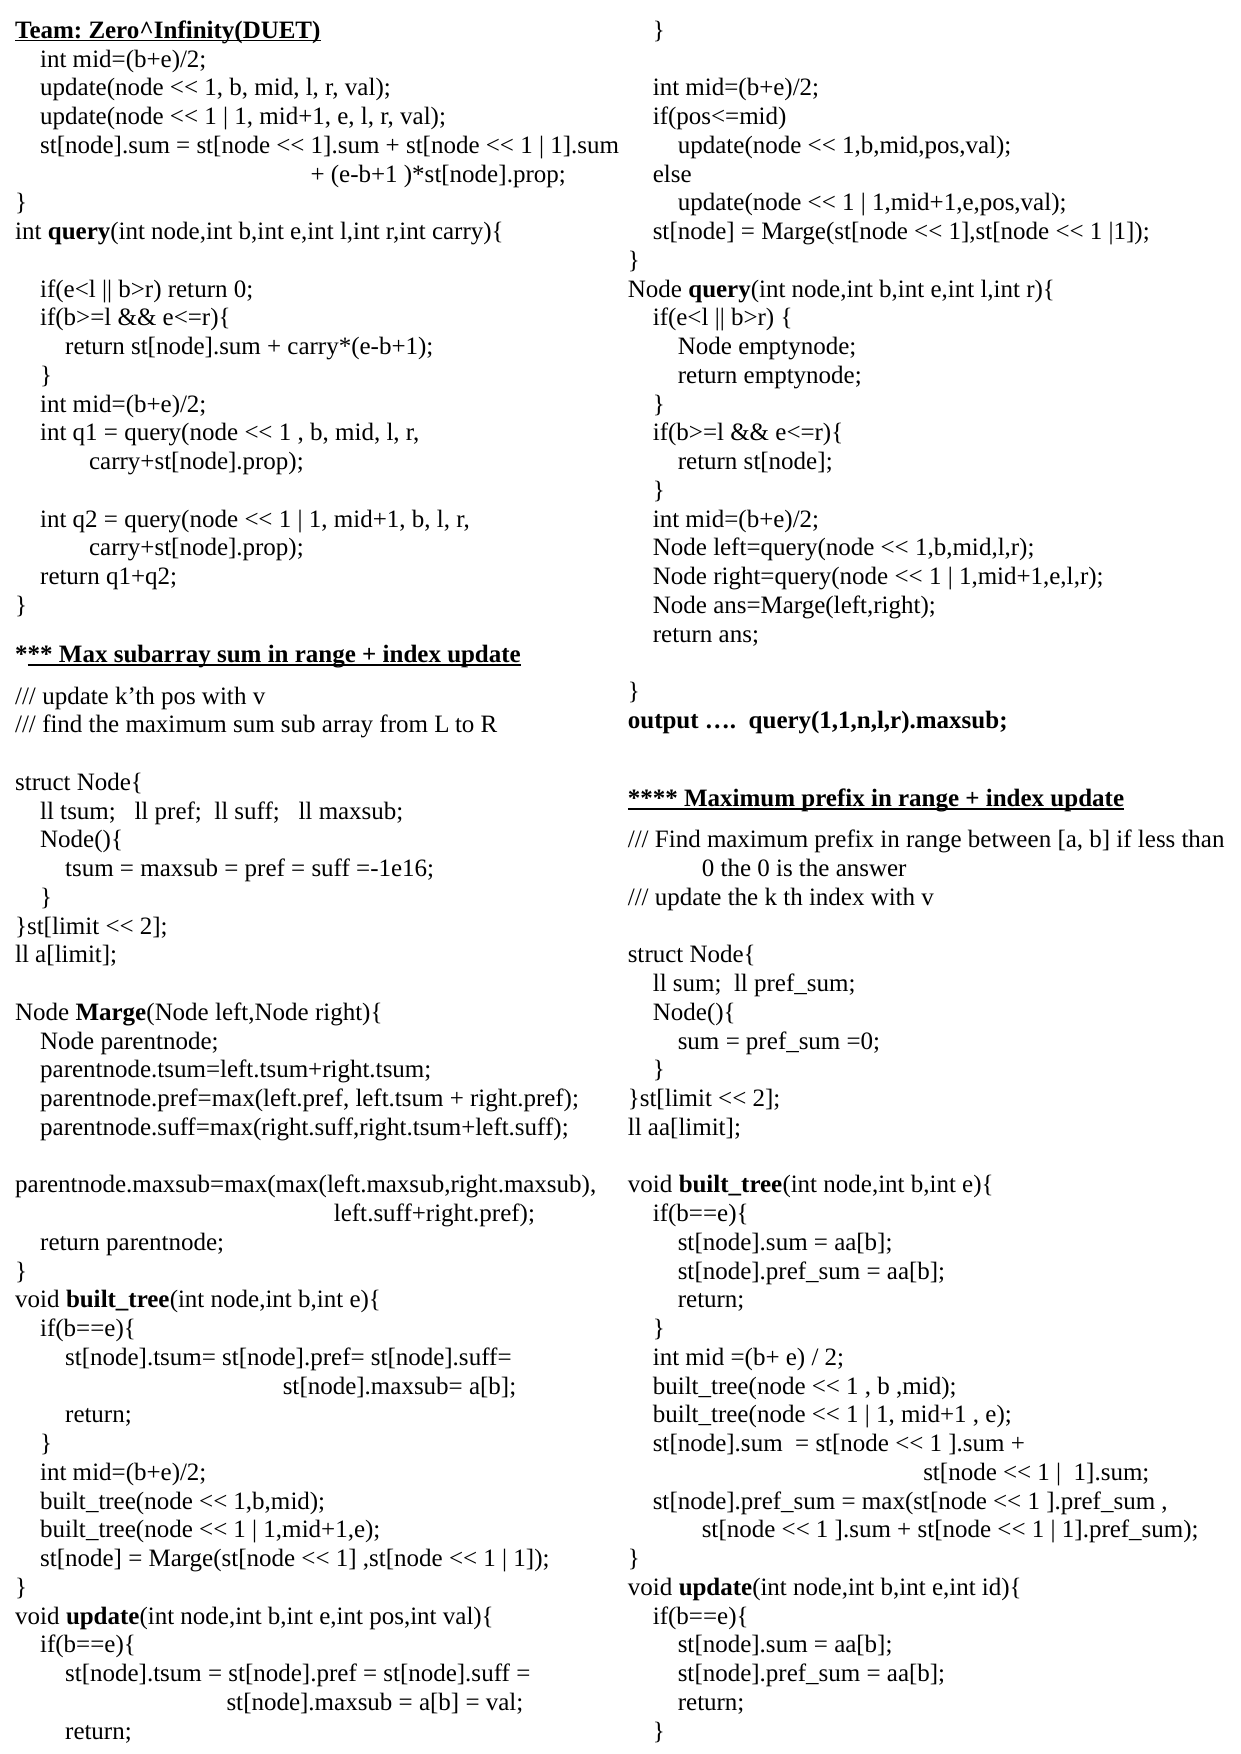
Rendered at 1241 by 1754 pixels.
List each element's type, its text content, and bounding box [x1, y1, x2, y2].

text Team: Zero^Infinity(DUET) [15, 15, 628, 44]
text st[node] = Marge(st[node << 1],st[node << 1 |1]); [628, 216, 1241, 245]
text left.suff+right.pref); [15, 1198, 628, 1227]
text st[node].sum = st[node << 1 ].sum + [628, 1428, 1241, 1457]
subtitle *** Max subarray sum in range + index update [15, 639, 628, 668]
text int mid=(b+e)/2; [628, 504, 1241, 532]
text if(b==e){ [628, 1601, 1241, 1629]
text if(b>=l && e<=r){ [628, 417, 1241, 446]
text else [628, 159, 1241, 187]
text Node Marge(Node left,Node right){ [15, 997, 628, 1026]
text if(b>=l && e<=r){ [15, 302, 628, 331]
text }st[limit << 2]; [15, 911, 628, 939]
text Node(){ [15, 824, 628, 853]
text st[node].tsum = st[node].pref = st[node].suff = st[node].maxsub = a[b] = val; [15, 1658, 628, 1716]
text return st[node].sum + carry*(e-b+1); [15, 331, 628, 360]
text int q2 = query(node << 1 | 1, mid+1, b, l, r, carry+st[node].prop); [15, 504, 628, 561]
text return ans; [628, 619, 1241, 647]
text } [628, 1054, 1241, 1083]
text update(node << 1 | 1,mid+1,e,pos,val); [628, 187, 1241, 216]
text st[node].pref_sum = aa[b]; [628, 1658, 1241, 1687]
text if(pos<=mid) [628, 101, 1241, 130]
text parentnode.suff=max(right.suff,right.tsum+left.suff); [15, 1112, 628, 1141]
text return; [628, 1687, 1241, 1716]
text built_tree(node << 1 | 1,mid+1,e); [15, 1514, 628, 1543]
text return; [628, 1284, 1241, 1313]
text ll aa[limit]; [628, 1112, 1241, 1141]
text } [628, 1543, 1241, 1572]
text parentnode.tsum=left.tsum+right.tsum; [15, 1054, 628, 1083]
text st[node].sum = aa[b]; [628, 1227, 1241, 1256]
text return st[node]; [628, 446, 1241, 475]
text int query(int node,int b,int e,int l,int r,int carry){ [15, 216, 628, 245]
text int mid=(b+e)/2; [15, 389, 628, 417]
subtitle **** Maximum prefix in range + index update [628, 783, 1241, 812]
text built_tree(node << 1 , b ,mid); [628, 1371, 1241, 1399]
text Node emptynode; [628, 331, 1241, 360]
text /// find the maximum sum sub array from L to R [15, 709, 628, 738]
text void built_tree(int node,int b,int e){ [628, 1169, 1241, 1198]
text Node right=query(node << 1 | 1,mid+1,e,l,r); [628, 561, 1241, 590]
text return; [15, 1716, 628, 1744]
text ll sum; ll pref_sum; [628, 968, 1241, 997]
text } [15, 590, 628, 619]
text } [15, 187, 628, 216]
text update(node << 1,b,mid,pos,val); [628, 130, 1241, 159]
text void update(int node,int b,int e,int pos,int val){ [15, 1601, 628, 1629]
text } [628, 389, 1241, 417]
text void update(int node,int b,int e,int id){ [628, 1572, 1241, 1601]
text int mid =(b+ e) / 2; [628, 1342, 1241, 1371]
text } [628, 676, 1241, 705]
text /// update the k th index with v [628, 882, 1241, 911]
text if(b==e){ [628, 1198, 1241, 1227]
text } [15, 882, 628, 911]
text ll a[limit]; [15, 939, 628, 968]
text st[node].pref_sum = max(st[node << 1 ].pref_sum , st[node << 1 ].sum + st[node << 1 | 1].pref_sum); [628, 1486, 1241, 1543]
text Node(){ [628, 997, 1241, 1026]
text Node parentnode; [15, 1026, 628, 1054]
text update(node << 1 | 1, mid+1, e, l, r, val); [15, 101, 628, 130]
text st[node << 1 | 1].sum; [628, 1457, 1241, 1486]
text parentnode.maxsub=max(max(left.maxsub,right.maxsub), [15, 1141, 628, 1198]
text st[node].sum = st[node << 1].sum + st[node << 1 | 1].sum + (e-b+1 )*st[node].prop; [15, 130, 628, 187]
text Node query(int node,int b,int e,int l,int r){ [628, 274, 1241, 302]
text if(b==e){ [15, 1313, 628, 1342]
text st[node].pref_sum = aa[b]; [628, 1256, 1241, 1284]
text /// update k’th pos with v [15, 681, 628, 709]
text if(b==e){ [15, 1629, 628, 1658]
text parentnode.pref=max(left.pref, left.tsum + right.pref); [15, 1083, 628, 1112]
text } [628, 15, 1241, 44]
text } [628, 1716, 1241, 1744]
text struct Node{ [15, 767, 628, 796]
text if(e<l || b>r) return 0; [15, 274, 628, 302]
text Node left=query(node << 1,b,mid,l,r); [628, 532, 1241, 561]
text } [15, 360, 628, 389]
text st[node].sum = aa[b]; [628, 1629, 1241, 1658]
text return q1+q2; [15, 561, 628, 590]
text } [628, 245, 1241, 274]
text int mid=(b+e)/2; [15, 44, 628, 72]
text return; [15, 1399, 628, 1428]
text int mid=(b+e)/2; [628, 72, 1241, 101]
text tsum = maxsub = pref = suff =-1e16; [15, 853, 628, 882]
text } [628, 475, 1241, 504]
text built_tree(node << 1 | 1, mid+1 , e); [628, 1399, 1241, 1428]
text if(e<l || b>r) { [628, 302, 1241, 331]
text int mid=(b+e)/2; [15, 1457, 628, 1486]
text update(node << 1, b, mid, l, r, val); [15, 72, 628, 101]
text return parentnode; [15, 1227, 628, 1256]
text st[node] = Marge(st[node << 1] ,st[node << 1 | 1]); [15, 1543, 628, 1572]
text st[node].tsum= st[node].pref= st[node].suff= st[node].maxsub= a[b]; [15, 1342, 628, 1399]
text struct Node{ [628, 939, 1241, 968]
text /// Find maximum prefix in range between [a, b] if less than 0 the 0 is the answer [628, 824, 1241, 882]
text } [15, 1572, 628, 1601]
text } [628, 1313, 1241, 1342]
text sum = pref_sum =0; [628, 1026, 1241, 1054]
text return emptynode; [628, 360, 1241, 389]
text ll tsum; ll pref; ll suff; ll maxsub; [15, 796, 628, 824]
text void built_tree(int node,int b,int e){ [15, 1284, 628, 1313]
text }st[limit << 2]; [628, 1083, 1241, 1112]
text Node ans=Marge(left,right); [628, 590, 1241, 619]
text built_tree(node << 1,b,mid); [15, 1486, 628, 1514]
text } [15, 1256, 628, 1284]
text output …. query(1,1,n,l,r).maxsub; [628, 705, 1241, 734]
text int q1 = query(node << 1 , b, mid, l, r, carry+st[node].prop); [15, 417, 628, 475]
text } [15, 1428, 628, 1457]
